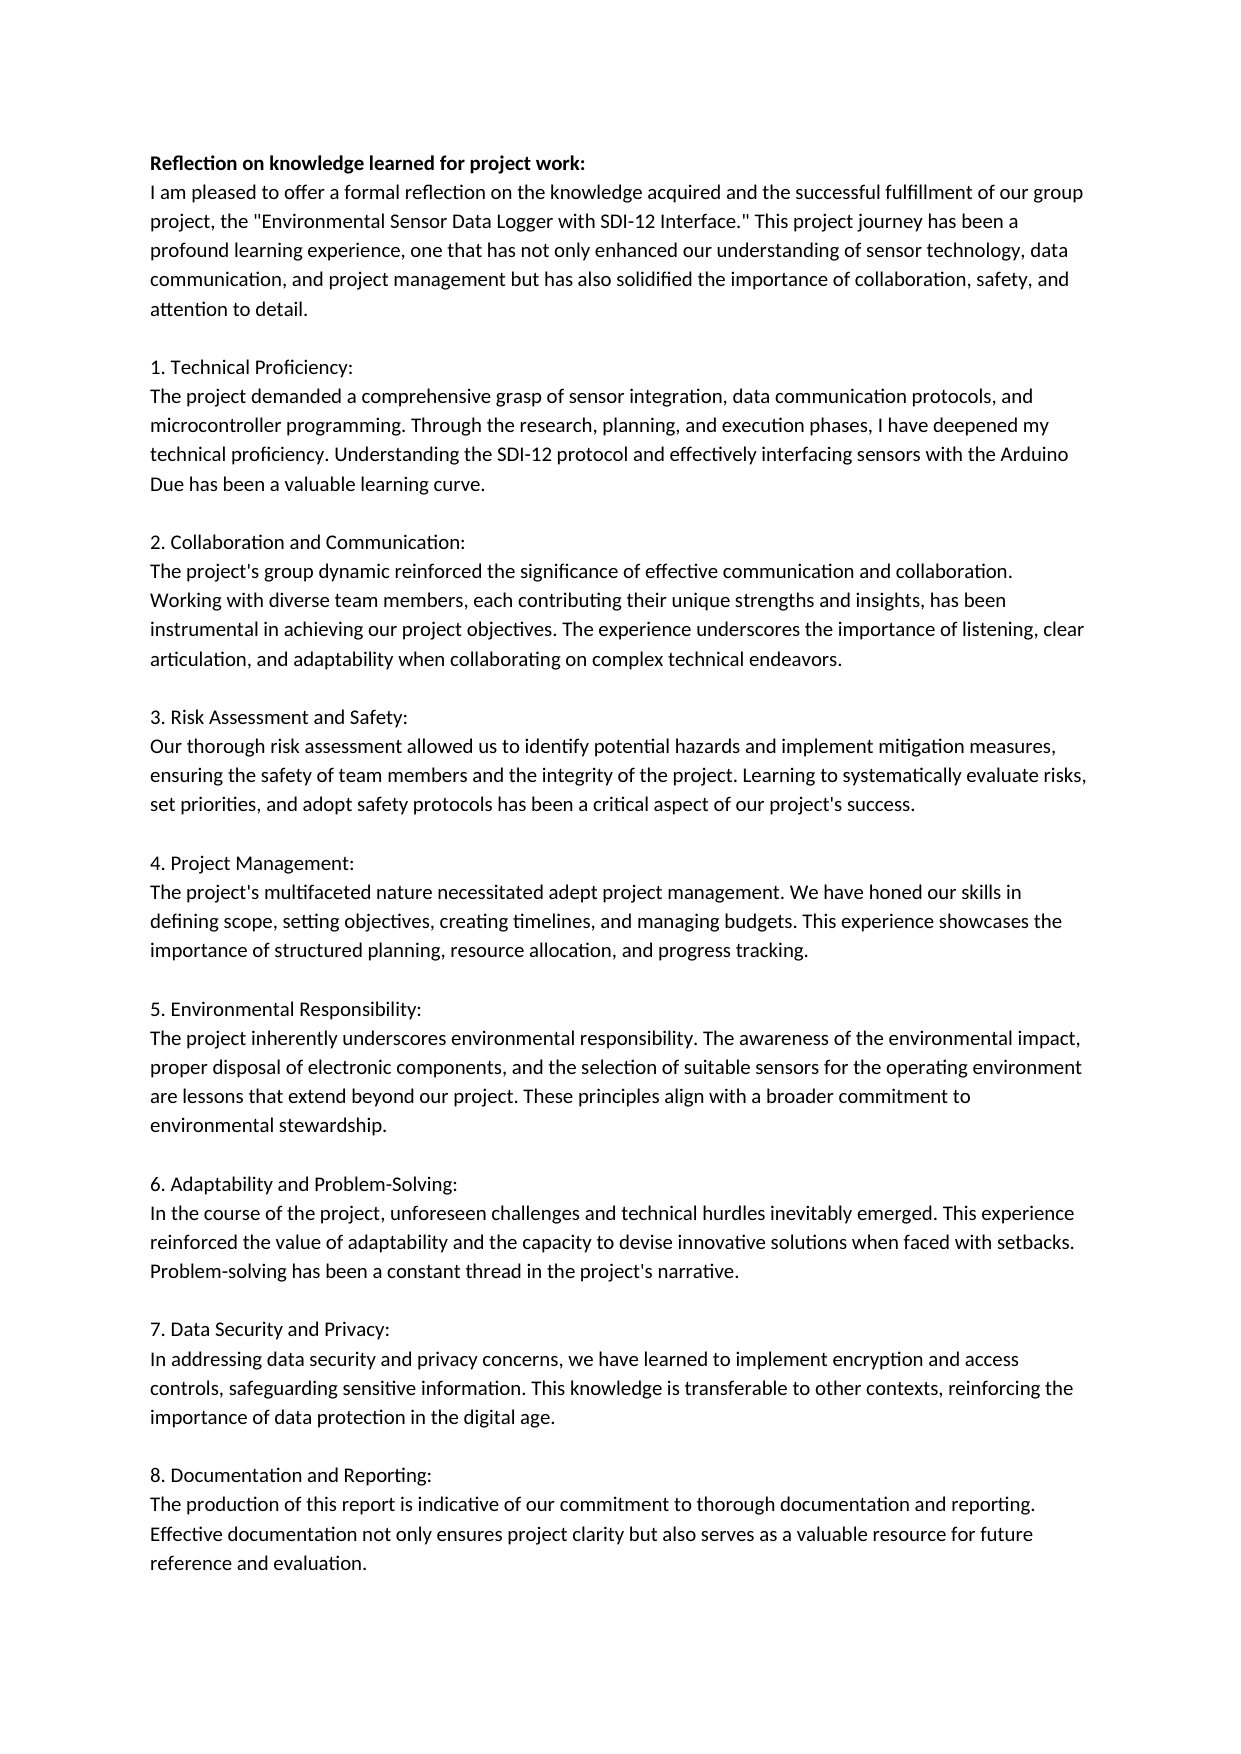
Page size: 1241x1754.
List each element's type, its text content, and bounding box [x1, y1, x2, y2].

text 7. Data Security and Privacy: [150, 1317, 1090, 1342]
text I am pleased to offer a formal reflection on the knowledge acquired and the successful fulfillment of our group project, the "Environmental Sensor Data Logger with SDI-12 Interface." This project journey has been a profound learning experience, one that has not only enhanced our understanding of sensor technology, data communication, and project management but has also solidified the importance of collaboration, safety, and attention to detail. [150, 179, 1090, 321]
text The project demanded a comprehensive grasp of sensor integration, data communication protocols, and microcontroller programming. Through the research, planning, and execution phases, I have deepened my technical proficiency. Understanding the SDI-12 protocol and effectively interfacing sensors with the Arduino Due has been a valuable learning curve. [150, 383, 1090, 496]
text The production of this report is indicative of our commitment to thorough documentation and reporting. Effective documentation not only ensures project clarity but also serves as a valuable resource for future reference and evaluation. [150, 1492, 1090, 1575]
text 3. Risk Assessment and Safety: [150, 704, 1090, 729]
text Our thorough risk assessment allowed us to identify potential hazards and implement mitigation measures, ensuring the safety of team members and the integrity of the project. Learning to systematically evaluate risks, set priorities, and adopt safety protocols has been a critical aspect of our project's success. [150, 733, 1090, 817]
text In the course of the project, unforeseen challenges and technical hurdles inevitably emerged. This experience reinforced the value of adaptability and the capacity to devise innovative solutions when faced with setbacks. Problem-solving has been a constant thread in the project's narrative. [150, 1200, 1090, 1284]
text In addressing data security and privacy concerns, we have learned to implement encryption and access controls, safeguarding sensitive information. This knowledge is transferable to other contexts, reinforcing the importance of data protection in the digital age. [150, 1346, 1090, 1429]
text The project inherently underscores environmental responsibility. The awareness of the environmental impact, proper disposal of electronic components, and the selection of suitable sensors for the operating environment are lessons that extend beyond our project. These principles align with a broader commitment to environmental stewardship. [150, 1025, 1090, 1138]
text Reflection on knowledge learned for project work: [150, 150, 1090, 175]
text 6. Adaptability and Problem-Solving: [150, 1171, 1090, 1196]
text The project's multifaceted nature necessitated adept project management. We have honed our skills in defining scope, setting objectives, creating timelines, and managing budgets. This experience showcases the importance of structured planning, resource allocation, and progress tracking. [150, 879, 1090, 963]
text 4. Project Management: [150, 850, 1090, 875]
text 1. Technical Proficiency: [150, 354, 1090, 379]
text 2. Collaboration and Communication: [150, 529, 1090, 554]
text 5. Environmental Responsibility: [150, 996, 1090, 1021]
text 8. Documentation and Reporting: [150, 1462, 1090, 1488]
text The project's group dynamic reinforced the significance of effective communication and collaboration. Working with diverse team members, each contributing their unique strengths and insights, has been instrumental in achieving our project objectives. The experience underscores the importance of listening, clear articulation, and adaptability when collaborating on complex technical endeavors. [150, 558, 1090, 671]
